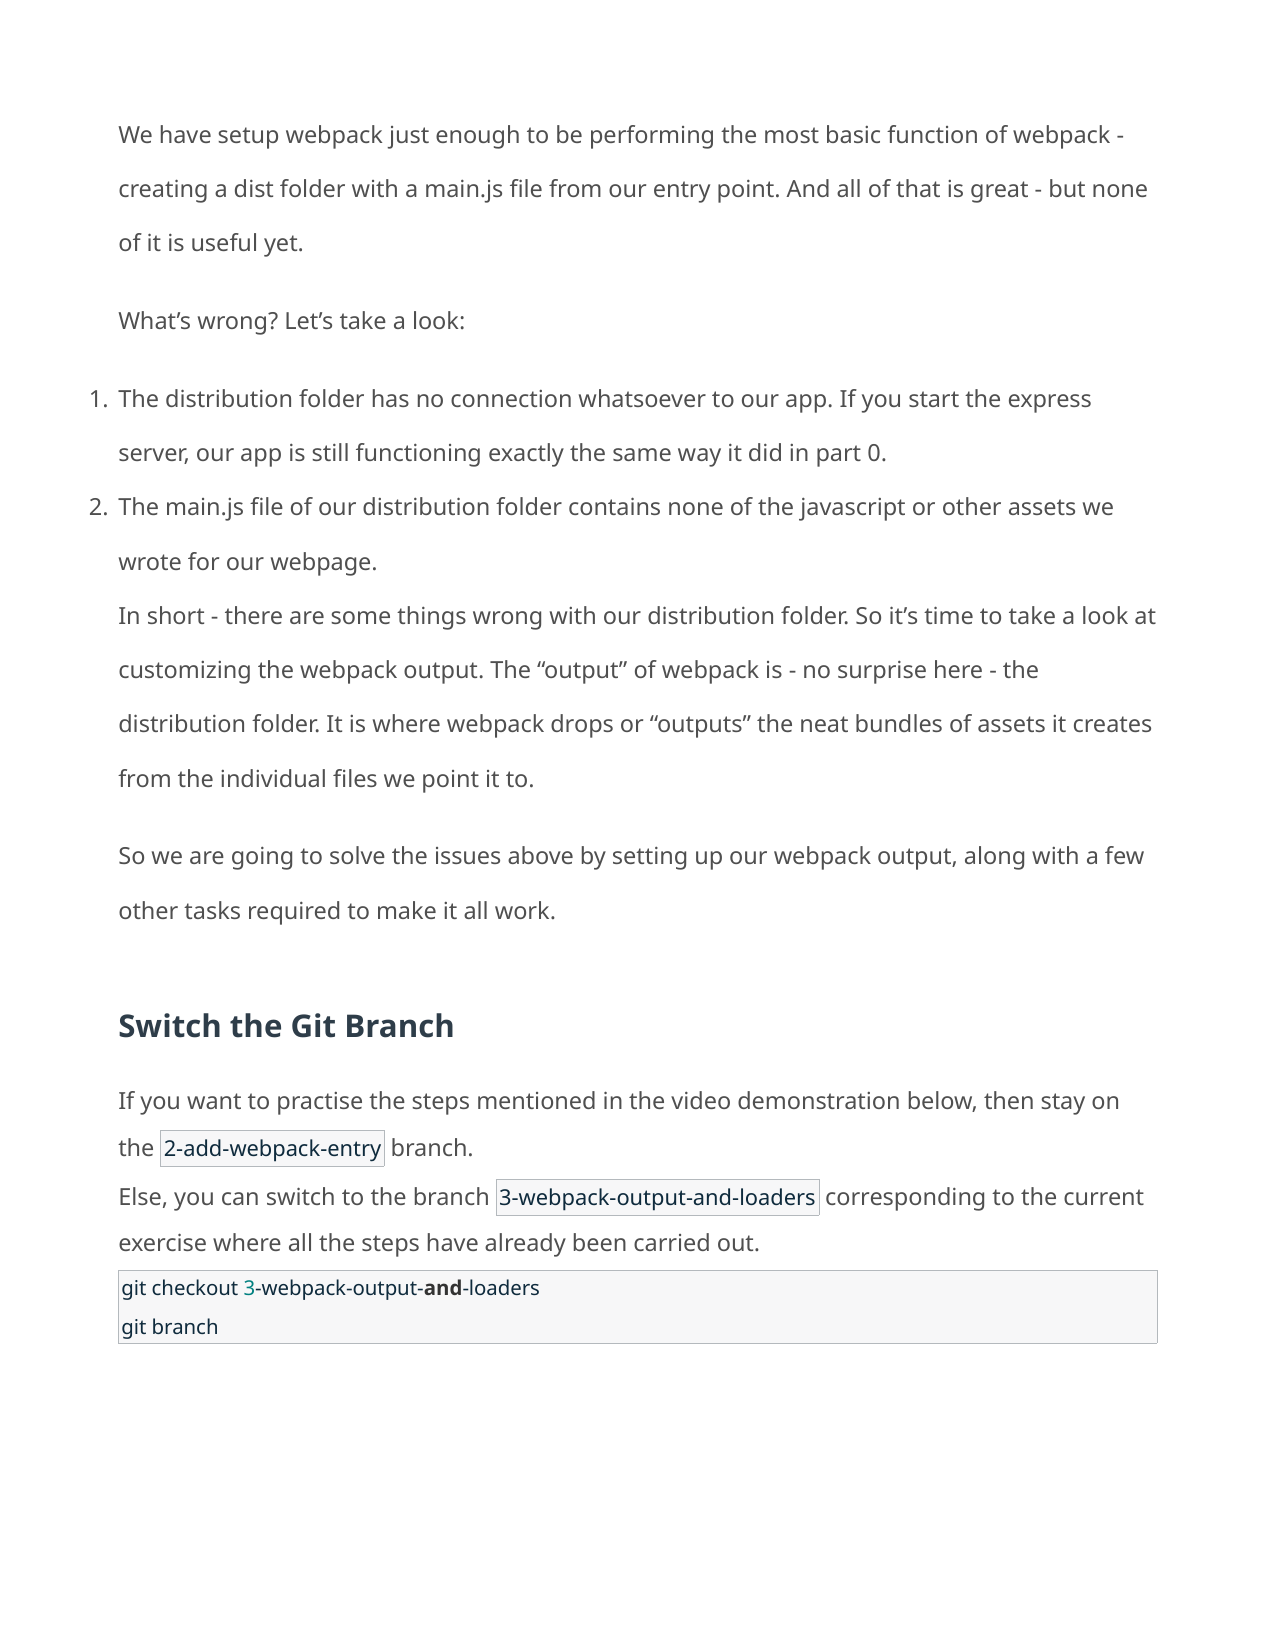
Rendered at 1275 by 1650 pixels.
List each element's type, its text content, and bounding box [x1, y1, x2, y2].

list The distribution folder has no connection whatsoever to our app. If you start the express server, our app is still functioning exactly the same way it did in part 0. [118, 382, 1157, 468]
text git branch [119, 1309, 1157, 1343]
text In short - there are some things wrong with our distribution folder. So it’s time to take a look at customizing the webpack output. The “output” of webpack is - no surprise here - the distribution folder. It is where webpack drops or “outputs” the neat bundles of assets it creates from the individual files we point it to. [118, 599, 1157, 794]
text We have setup webpack just enough to be performing the most basic function of webpack - creating a dist folder with a main.js file from our entry point. And all of that is great - but none of it is useful yet. [118, 118, 1157, 259]
text Else, you can switch to the branch 3-webpack-output-and-loaders corresponding to the current exercise where all the steps have already been carried out. [118, 1179, 1157, 1258]
subtitle Switch the Git Branch [118, 1004, 1157, 1047]
text git checkout 3-webpack-output-and-loaders [119, 1271, 1157, 1301]
list The main.js file of our distribution folder contains none of the javascript or other assets we wrote for our webpage. [118, 491, 1157, 577]
text What’s wrong? Let’s take a look: [118, 304, 1157, 336]
text So we are going to solve the issues above by setting up our webpack output, along with a few other tasks required to make it all work. [118, 840, 1157, 926]
text If you want to practise the steps mentioned in the video demonstration below, then stay on the 2-add-webpack-entry branch. [118, 1085, 1157, 1166]
